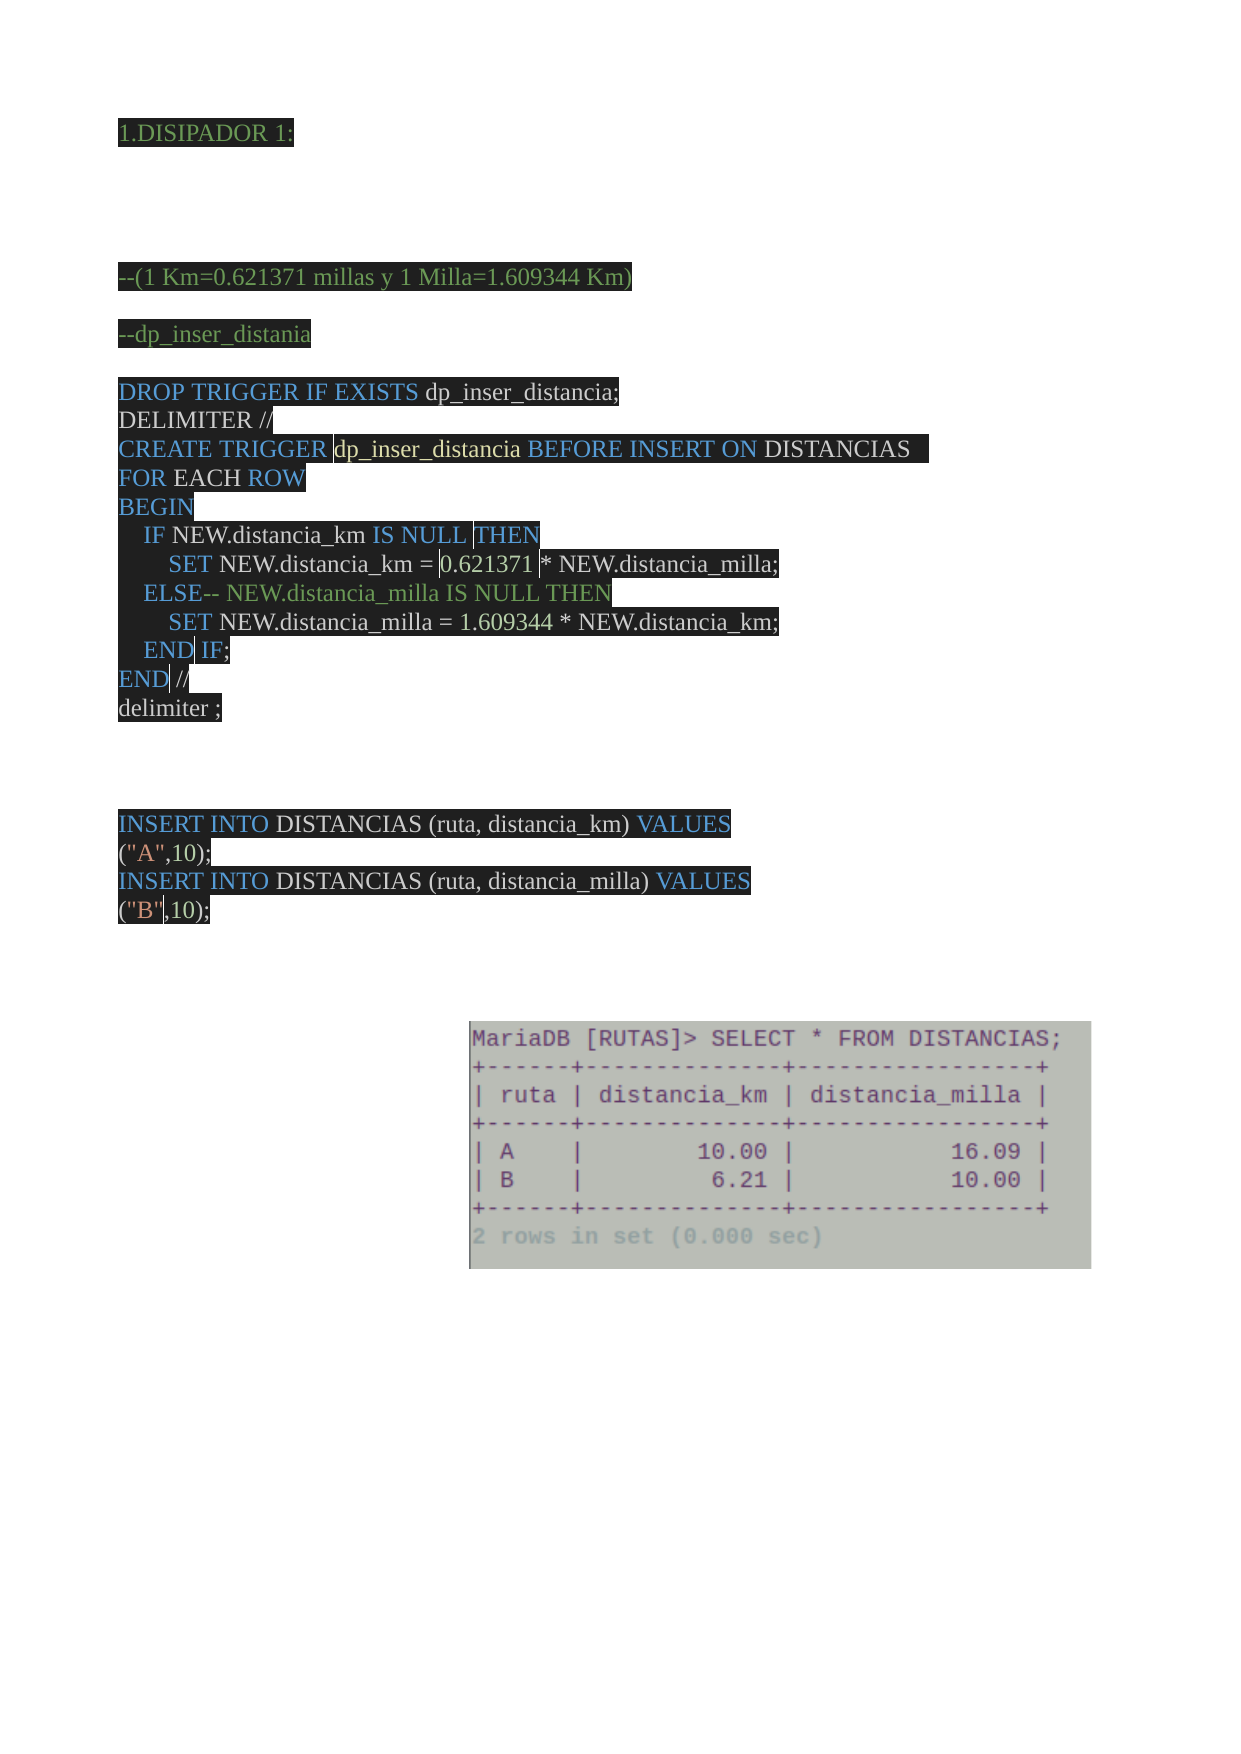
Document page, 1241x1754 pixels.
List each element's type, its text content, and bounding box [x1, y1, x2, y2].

text END // [118, 664, 1122, 693]
picture [469, 1021, 1092, 1269]
text delimiter ; [118, 693, 1122, 722]
text IF NEW.distancia_km IS NULL THEN [118, 521, 1122, 549]
text SET NEW.distancia_milla = 1.609344 * NEW.distancia_km; [118, 607, 1122, 636]
text ELSE-- NEW.distancia_milla IS NULL THEN [118, 578, 1122, 607]
text SET NEW.distancia_km = 0.621371 * NEW.distancia_milla; [118, 549, 1122, 578]
text INSERT INTO DISTANCIAS (ruta, distancia_km) VALUES [118, 809, 1122, 838]
text 1.DISIPADOR 1: [118, 118, 1122, 147]
text DROP TRIGGER IF EXISTS dp_inser_distancia; [118, 377, 1122, 406]
text FOR EACH ROW [118, 463, 1122, 492]
text --(1 Km=0.621371 millas y 1 Milla=1.609344 Km) [118, 262, 1122, 291]
text ("B",10); [118, 895, 1122, 924]
text BEGIN [118, 492, 1122, 521]
text END IF; [118, 636, 1122, 664]
text ("A",10); [118, 838, 1122, 866]
text --dp_inser_distania [118, 319, 1122, 348]
text INSERT INTO DISTANCIAS (ruta, distancia_milla) VALUES [118, 866, 1122, 895]
text DELIMITER // [118, 406, 1122, 434]
text CREATE TRIGGER dp_inser_distancia BEFORE INSERT ON DISTANCIAS [118, 434, 1122, 463]
